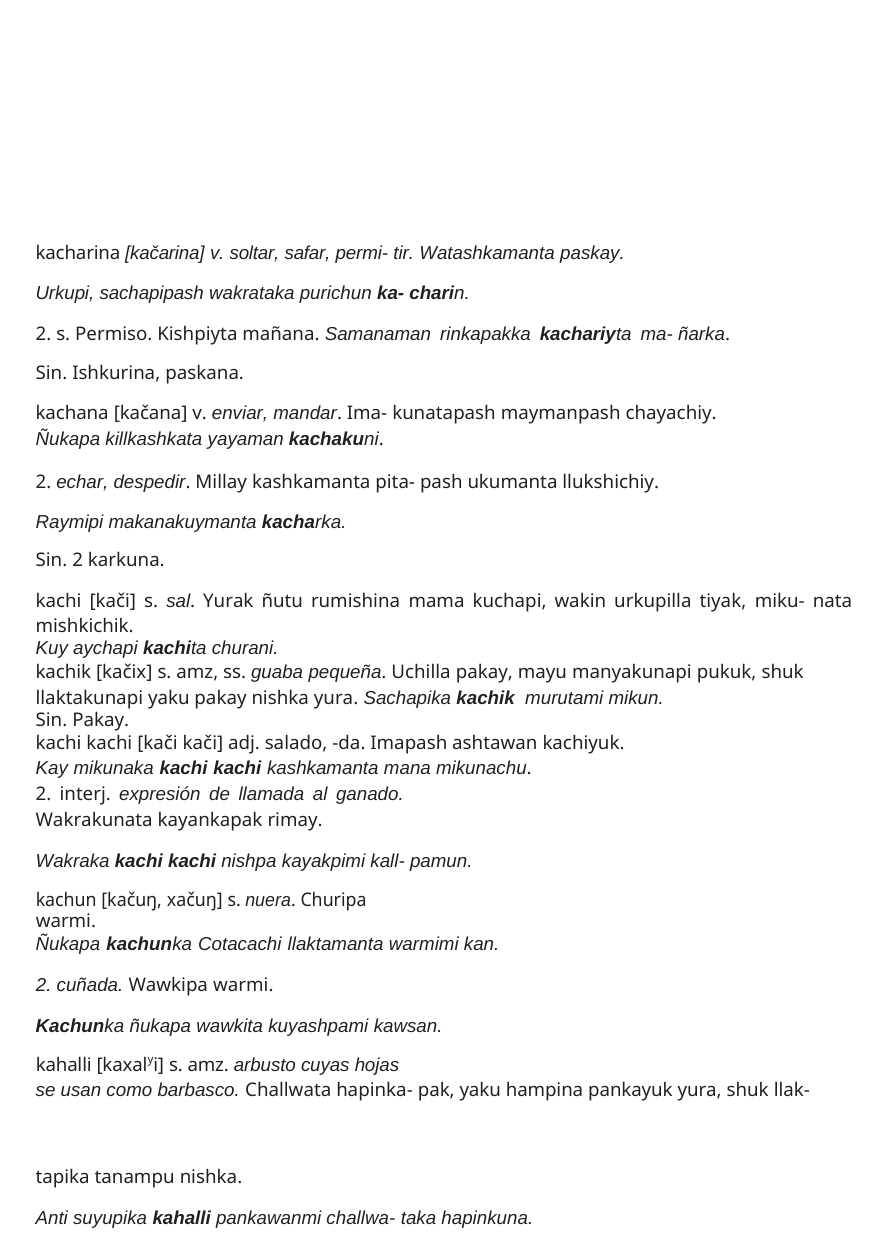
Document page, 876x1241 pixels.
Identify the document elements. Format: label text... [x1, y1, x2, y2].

text Sin. Pakay. [35, 710, 856, 730]
text 2. echar, despedir. Millay kashkamanta pita- pash ukumanta llukshichiy. [35, 468, 852, 494]
text Raymipi makanakuymanta kacharka. [35, 511, 856, 532]
text Ñukapa kachunka Cotacachi llaktamanta warmimi kan. [35, 933, 856, 954]
text kachana [kačana] v. enviar, mandar. Ima- kunatapash maymanpash chayachiy. [35, 400, 852, 424]
text kachi kachi [kači kači] adj. salado, -da. Imapash ashtawan kachiyuk. [35, 730, 852, 754]
text Kay mikunaka kachi kachi kashkamanta mana mikunachu. [35, 754, 856, 780]
text Kachunka ñukapa wawkita kuyashpami kawsan. [35, 1015, 856, 1036]
text 2. cuñada. Wawkipa warmi. [36, 972, 856, 997]
text kachun [kačuŋ, xačuŋ] s. nuera. Churipa [36, 888, 856, 911]
text Kuy aychapi kachita churani. [35, 638, 856, 659]
text tapika tanampu nishka. [35, 1164, 856, 1189]
text Urkupi, sachapipash wakrataka purichun ka- charin. [35, 282, 856, 303]
text Wakrakunata kayankapak rimay. [35, 806, 856, 832]
text 2. s. Permiso. Kishpiyta mañana. Samanaman rinkapakka kachariyta ma- ñarka. [35, 320, 856, 346]
text warmi. [36, 911, 856, 932]
text Ñukapa killkashkata yayaman kachakuni. [35, 425, 856, 451]
text Sin. Ishkurina, paskana. [35, 363, 856, 383]
text se usan como barbasco. Challwata hapinka- pak, yaku hampina pankayuk yura, shuk llak- [35, 1076, 856, 1102]
text Wakraka kachi kachi nishpa kayakpimi kall- pamun. [35, 849, 852, 871]
text Anti suyupika kahalli pankawanmi challwa- taka hapinkuna. [35, 1207, 816, 1228]
text kahalli [kaxalyi] s. amz. arbusto cuyas hojas [36, 1053, 856, 1076]
text kachi [kači] s. sal. Yurak ñutu rumishina mama kuchapi, wakin urkupilla tiyak, miku- nata mishkichik. [35, 587, 852, 638]
text kacharina [kačarina] v. soltar, safar, permi- tir. Watashkamanta paskay. [35, 240, 856, 264]
text 2. interj. expresión de llamada al ganado. [35, 780, 856, 806]
text kachik [kačix] s. amz, ss. guaba pequeña. Uchilla pakay, mayu manyakunapi pukuk, shuk llaktakunapi yaku pakay nishka yura. Sachapika kachik murutami mikun. [35, 659, 853, 710]
text Sin. 2 karkuna. [35, 550, 856, 571]
